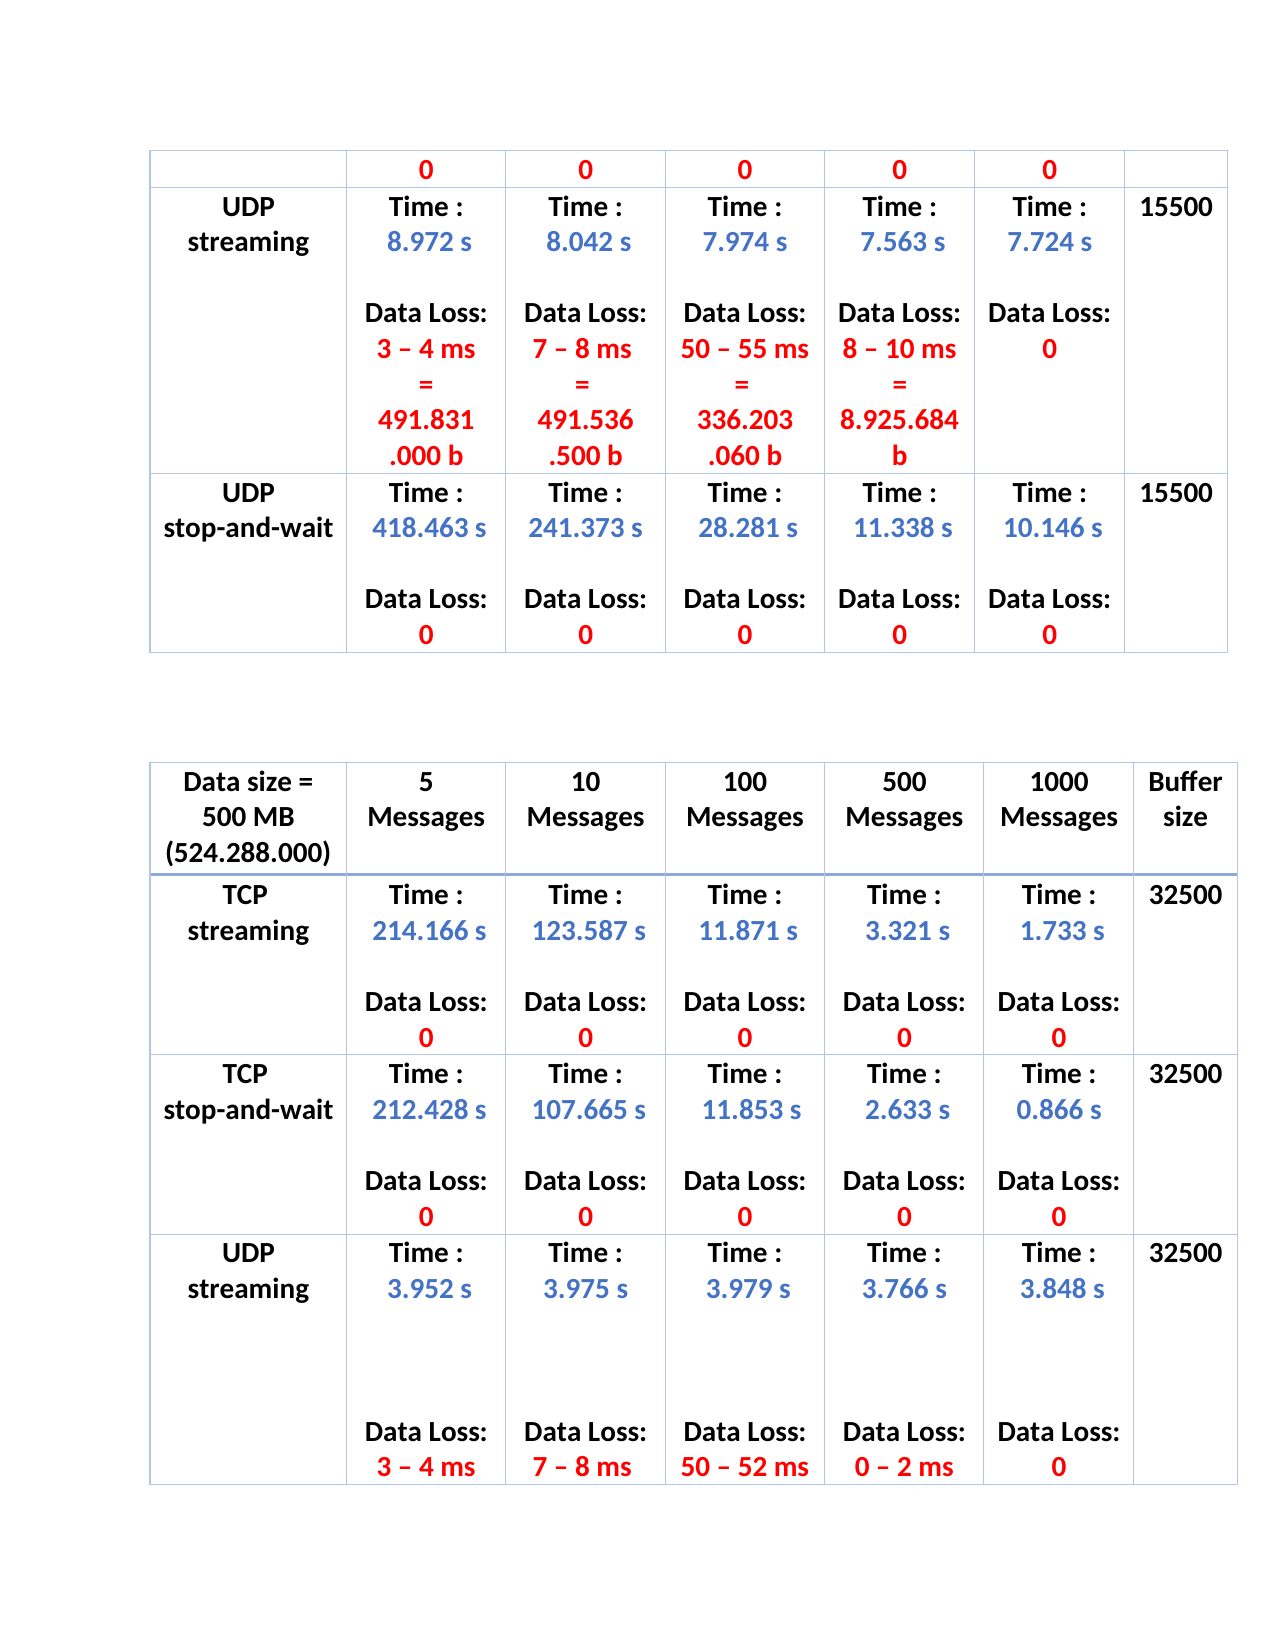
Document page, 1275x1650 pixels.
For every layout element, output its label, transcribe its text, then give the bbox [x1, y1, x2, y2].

table_cell Time : 3.952 s Data Loss: 3 – 4 ms [347, 1235, 505, 1484]
table_cell Time : 0.866 s Data Loss: 0 [984, 1055, 1133, 1233]
table_cell 32500 [1134, 1235, 1237, 1484]
table_cell 0 [975, 151, 1124, 187]
table_cell Time : 241.373 s Data Loss: 0 [506, 474, 665, 652]
table_cell 0 [825, 151, 974, 187]
table_cell Time : 418.463 s Data Loss: 0 [347, 474, 505, 652]
table_cell Time : 8.972 s Data Loss: 3 – 4 ms = 491.831 .000 b [347, 188, 505, 473]
table_cell 0 [666, 151, 824, 187]
table_cell 0 [347, 151, 505, 187]
table_cell 0 [506, 151, 665, 187]
table_cell Time : 3.975 s Data Loss: 7 – 8 ms [506, 1235, 665, 1484]
table_cell Time : 107.665 s Data Loss: 0 [506, 1055, 665, 1233]
table_cell Time : 28.281 s Data Loss: 0 [666, 474, 824, 652]
table_cell Time : 2.633 s Data Loss: 0 [825, 1055, 983, 1233]
table_cell [1125, 151, 1227, 187]
table_cell Time : 8.042 s Data Loss: 7 – 8 ms = 491.536 .500 b [506, 188, 665, 473]
table_cell UDP stop-and-wait [151, 474, 346, 652]
table_cell Time : 3.848 s Data Loss: 0 [984, 1235, 1133, 1484]
table_cell Time : 212.428 s Data Loss: 0 [347, 1055, 505, 1233]
table_cell Time : 11.871 s Data Loss: 0 [666, 876, 824, 1054]
table_header Buffer size [1134, 763, 1237, 873]
table_cell 15500 [1125, 188, 1227, 473]
table_cell [151, 151, 346, 187]
table_header Data size = 500 MB (524.288.000) [151, 763, 346, 873]
table_cell Time : 7.724 s Data Loss: 0 [975, 188, 1124, 473]
table_header 500 Messages [825, 763, 983, 873]
table_cell Time : 3.979 s Data Loss: 50 – 52 ms [666, 1235, 824, 1484]
table_cell Time : 123.587 s Data Loss: 0 [506, 876, 665, 1054]
table_cell 32500 [1134, 876, 1237, 1054]
table_cell Time : 7.974 s Data Loss: 50 – 55 ms = 336.203 .060 b [666, 188, 824, 473]
table_header 5 Messages [347, 763, 505, 873]
table_cell UDP streaming [151, 188, 346, 473]
table_cell Time : 3.766 s Data Loss: 0 – 2 ms [825, 1235, 983, 1484]
table_cell UDP streaming [151, 1235, 346, 1484]
table_cell Time : 3.321 s Data Loss: 0 [825, 876, 983, 1054]
table_cell TCP stop-and-wait [151, 1055, 346, 1233]
table_header 100 Messages [666, 763, 824, 873]
table_cell Time : 1.733 s Data Loss: 0 [984, 876, 1133, 1054]
table_cell Time : 10.146 s Data Loss: 0 [975, 474, 1124, 652]
table_cell 32500 [1134, 1055, 1237, 1233]
table_cell TCP streaming [151, 876, 346, 1054]
table_cell Time : 11.338 s Data Loss: 0 [825, 474, 974, 652]
table_header 1000 Messages [984, 763, 1133, 873]
table_cell Time : 11.853 s Data Loss: 0 [666, 1055, 824, 1233]
table_cell 15500 [1125, 474, 1227, 652]
table_header 10 Messages [506, 763, 665, 873]
table_cell Time : 7.563 s Data Loss: 8 – 10 ms = 8.925.684 b [825, 188, 974, 473]
table_cell Time : 214.166 s Data Loss: 0 [347, 876, 505, 1054]
